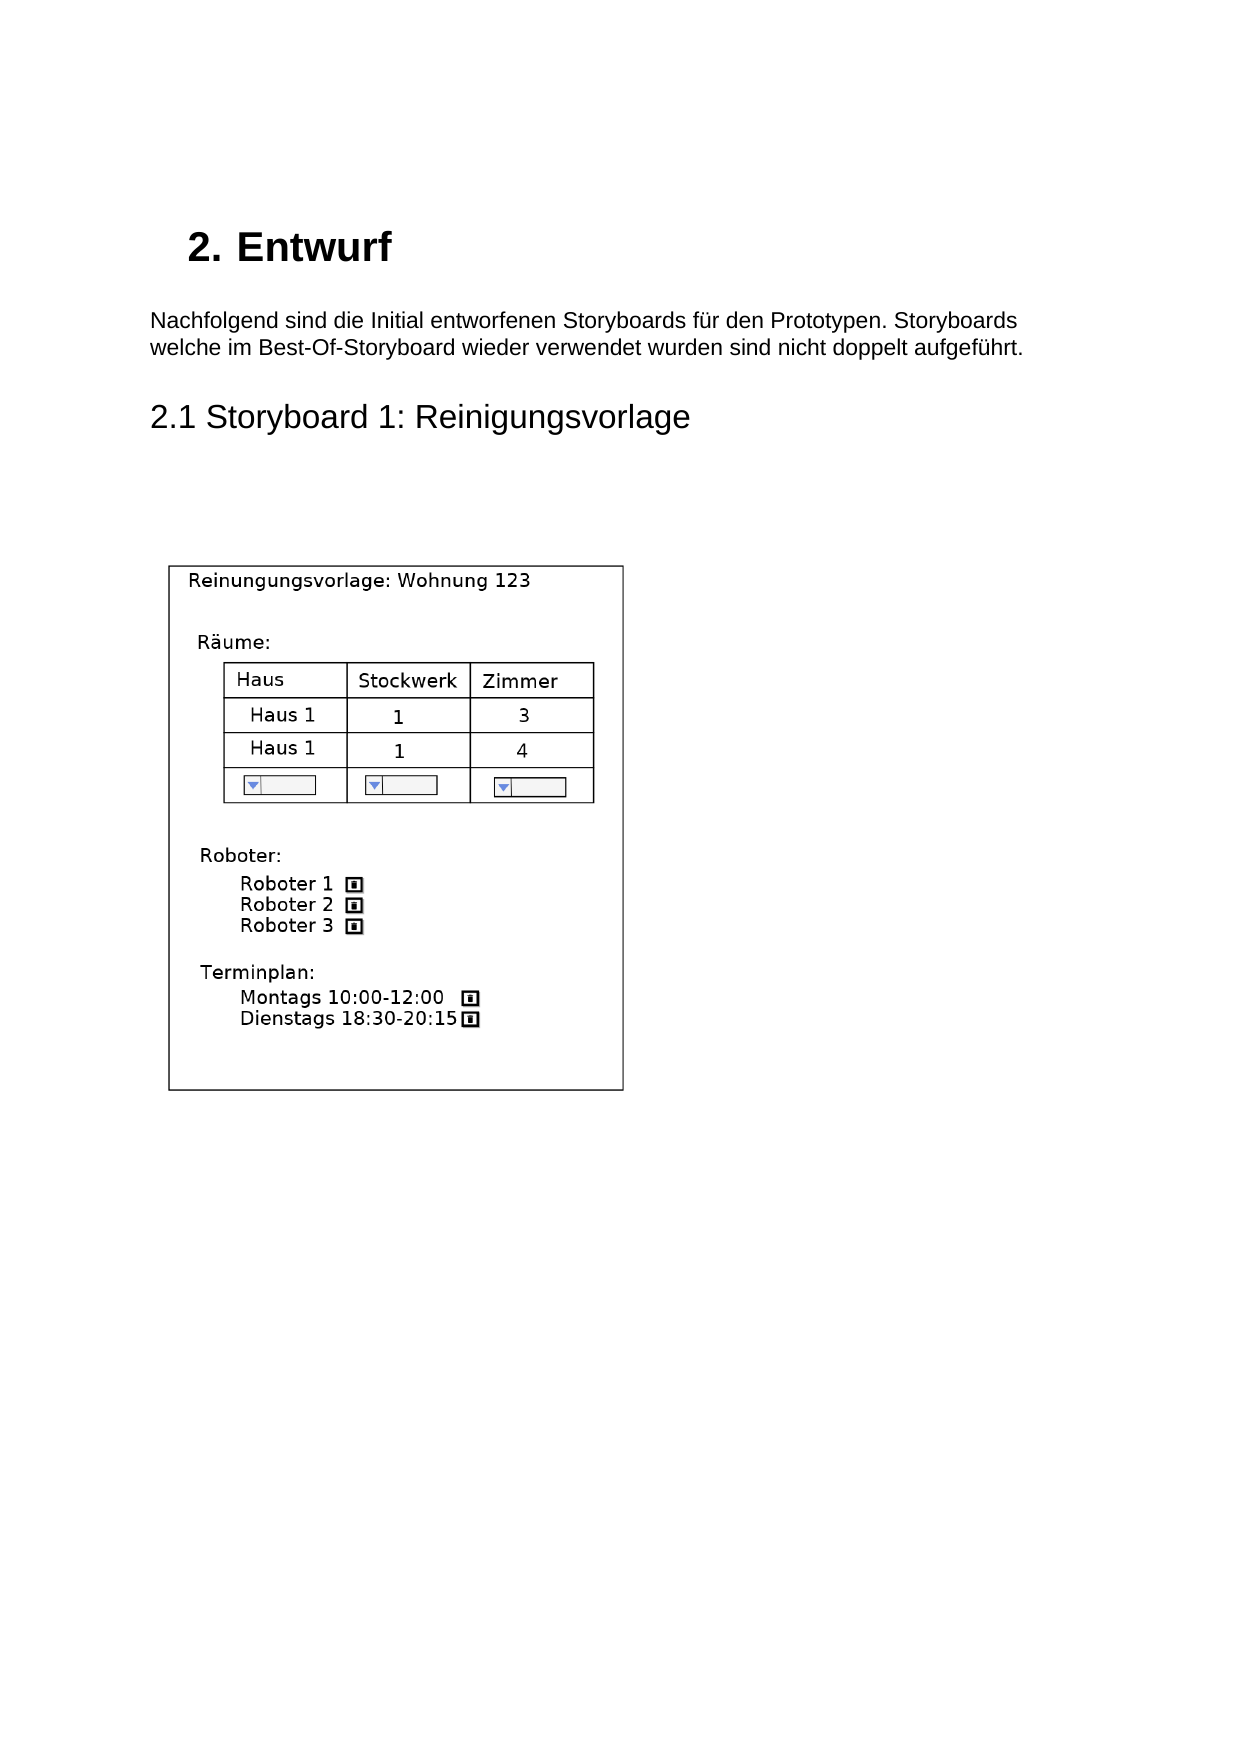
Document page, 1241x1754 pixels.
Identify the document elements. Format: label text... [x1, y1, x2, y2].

subtitle 2.1 Storyboard 1: Reinigungsvorlage [150, 397, 1090, 436]
subtitle Entwurf [187, 222, 1090, 270]
picture [150, 448, 635, 1134]
subtitle Nachfolgend sind die Initial entworfenen Storyboards für den Prototypen. Storyboards welche im Best-Of-Storyboard wieder verwendet wurden sind nicht doppelt aufgeführt. [150, 307, 1090, 360]
